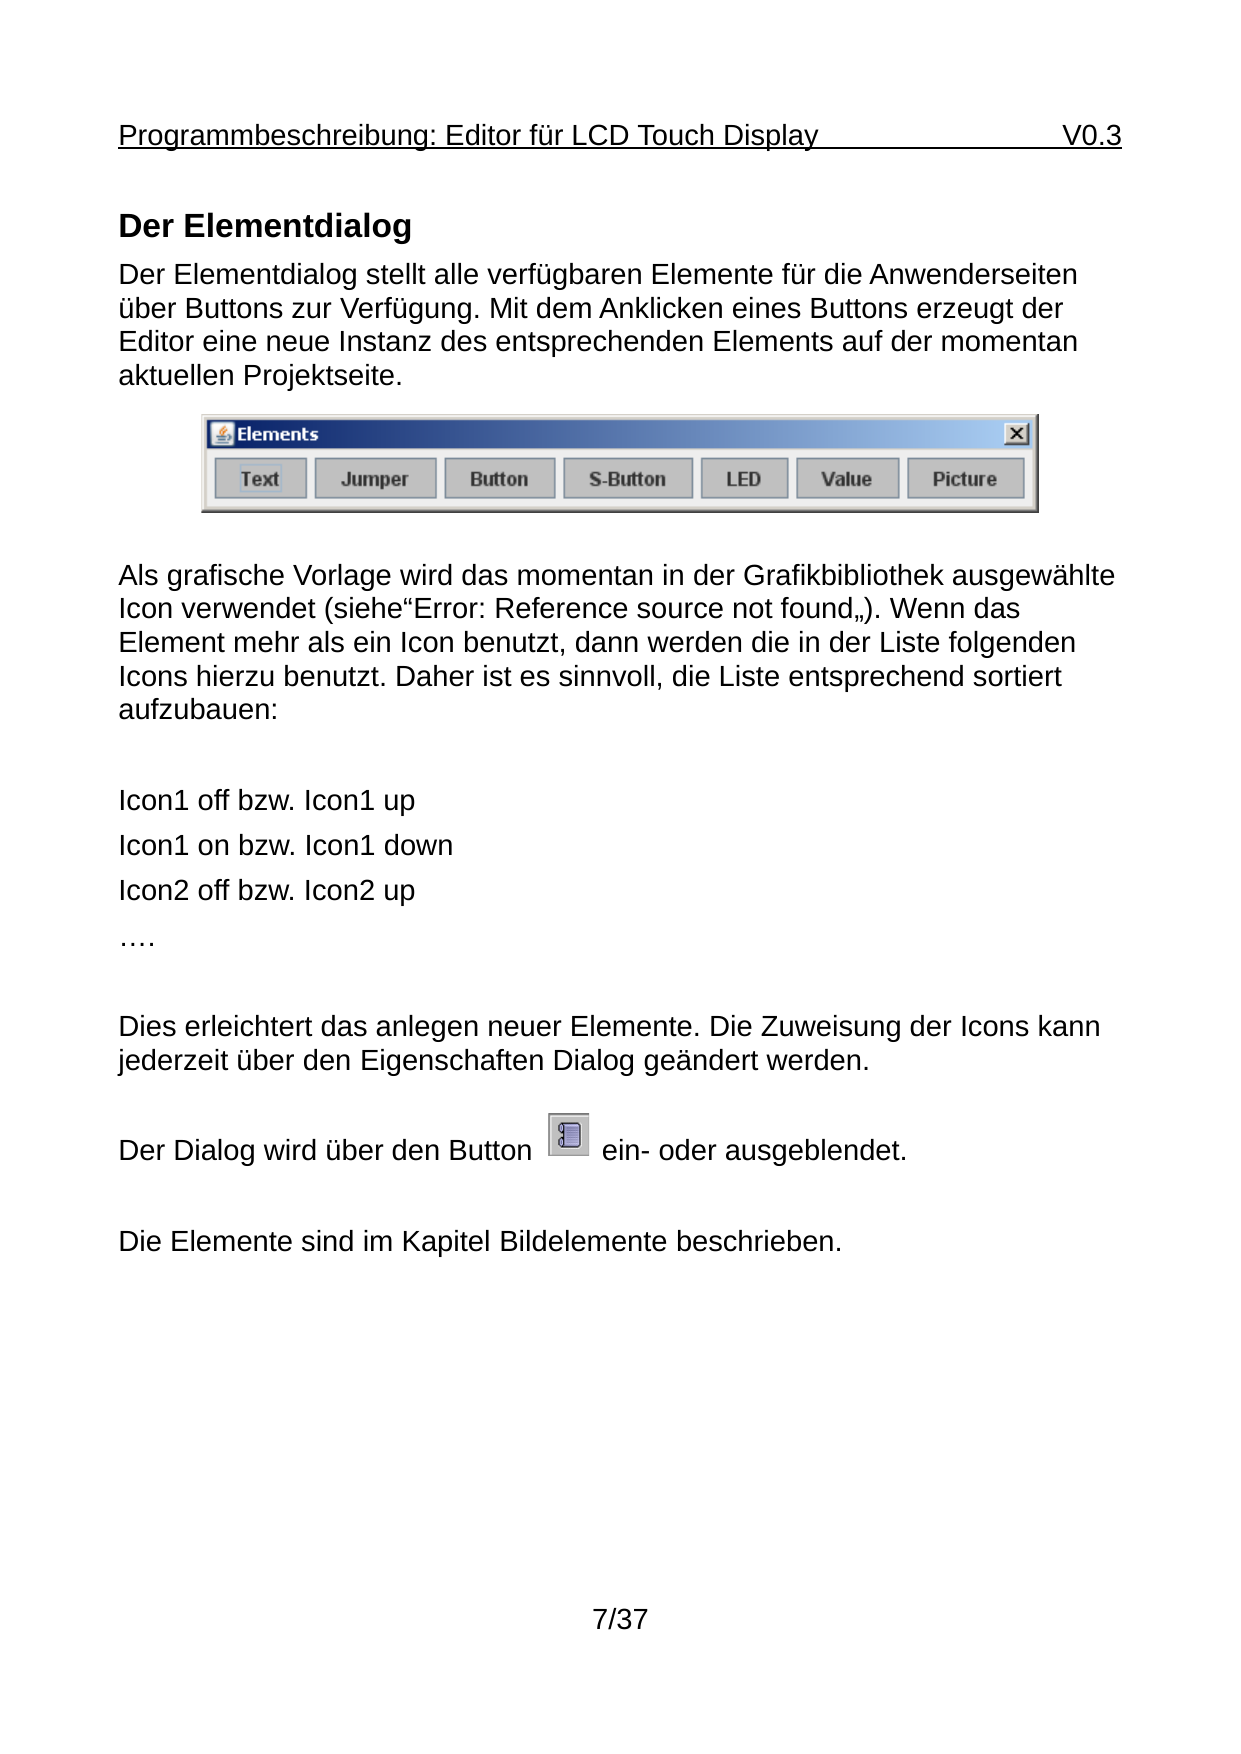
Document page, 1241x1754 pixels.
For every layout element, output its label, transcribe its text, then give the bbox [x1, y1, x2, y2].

text Der Dialog wird über den Button ein- oder ausgeblendet. [118, 1133, 1122, 1167]
subtitle Der Elementdialog [118, 206, 1122, 245]
text Icon1 on bzw. Icon1 down [118, 828, 1122, 862]
picture [548, 1113, 590, 1156]
text Die Elemente sind im Kapitel Bildelemente beschrieben. [118, 1224, 1122, 1258]
text Icon2 off bzw. Icon2 up [118, 873, 1122, 907]
picture [201, 414, 1039, 513]
text Der Elementdialog stellt alle verfügbaren Elemente für die Anwenderseiten über Buttons zur Verfügung. Mit dem Anklicken eines Buttons erzeugt der Editor eine neue Instanz des entsprechenden Elements auf der momentan aktuellen Projektseite. [118, 257, 1122, 391]
text Icon1 off bzw. Icon1 up [118, 783, 1122, 816]
text Als grafische Vorlage wird das momentan in der Grafikbibliothek ausgewählte Icon verwendet (siehe“Fehler: Referenz nicht gefunden„). Wenn das Element mehr als ein Icon benutzt, dann werden die in der Liste folgenden Icons hierzu benutzt. Daher ist es sinnvoll, die Liste entsprechend sortiert aufzubauen: [118, 558, 1122, 726]
text Dies erleichtert das anlegen neuer Elemente. Die Zuweisung der Icons kann jederzeit über den Eigenschaften Dialog geändert werden. [118, 1009, 1122, 1076]
text …. [118, 919, 1122, 952]
